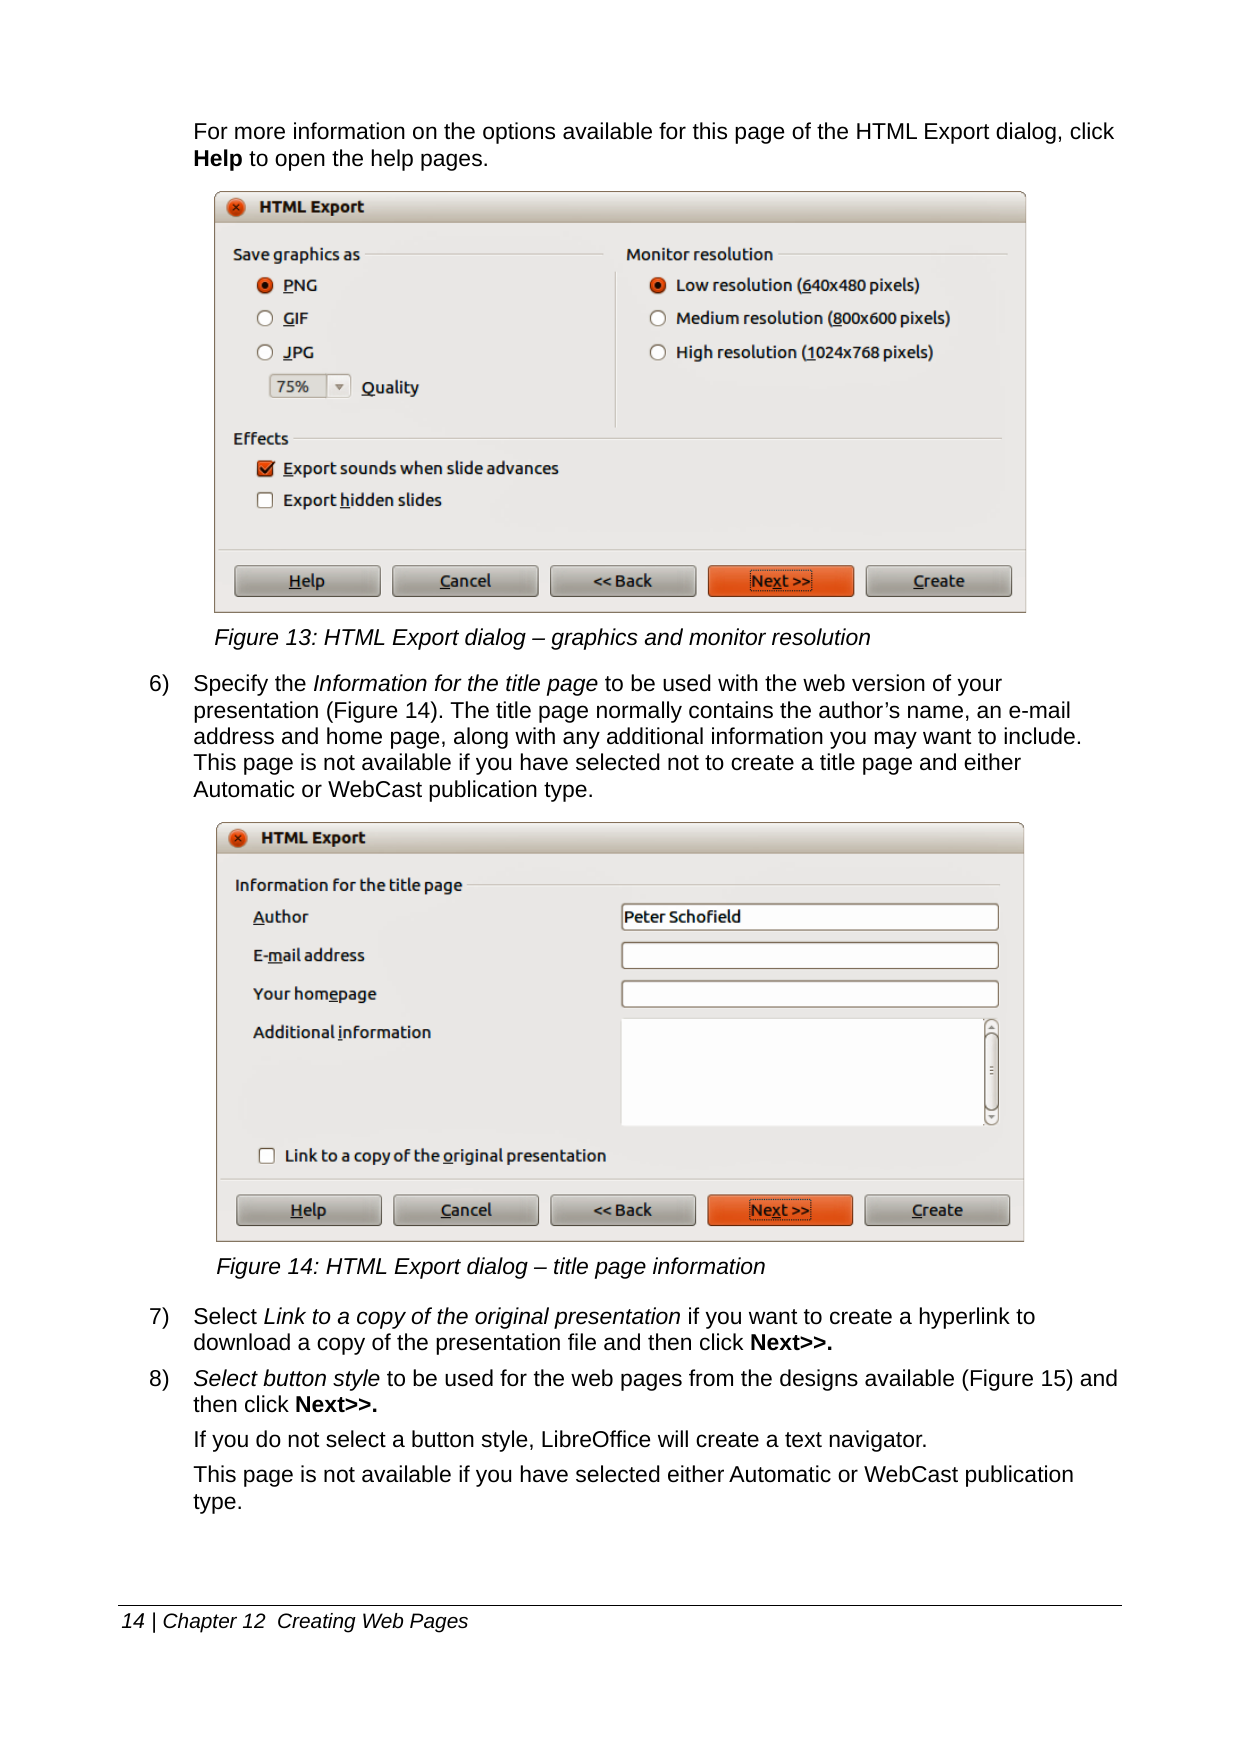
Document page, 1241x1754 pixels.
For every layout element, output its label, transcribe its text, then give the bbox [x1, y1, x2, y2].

list Specify the Information for the title page to be used with the web version of your presentation (Figure 14). The title page normally contains the author’s name, an e-mail address and home page, along with any additional information you may want to include. This page is not available if you have selected not to create a title page and either Automatic or WebCast publication type. [169, 670, 1122, 802]
list Select button style to be used for the web pages from the designs available (Figure 15) and then click Next>>. [169, 1364, 1122, 1417]
list If you do not select a button style, LibreOffice will create a text navigator. [193, 1426, 1122, 1452]
text Figure 14: HTML Export dialog – title page information [216, 1253, 1024, 1280]
list For more information on the options available for this page of the HTML Export dialog, click Help to open the help pages. [193, 118, 1122, 171]
list This page is not available if you have selected either Automatic or WebCast publication type. [193, 1461, 1122, 1514]
list Select Link to a copy of the original presentation if you want to create a hyperlink to download a copy of the presentation file and then click Next>>. [169, 1303, 1122, 1356]
picture [214, 191, 1027, 613]
text Figure 13: HTML Export dialog – graphics and monitor resolution [214, 624, 1026, 651]
picture [216, 822, 1025, 1242]
